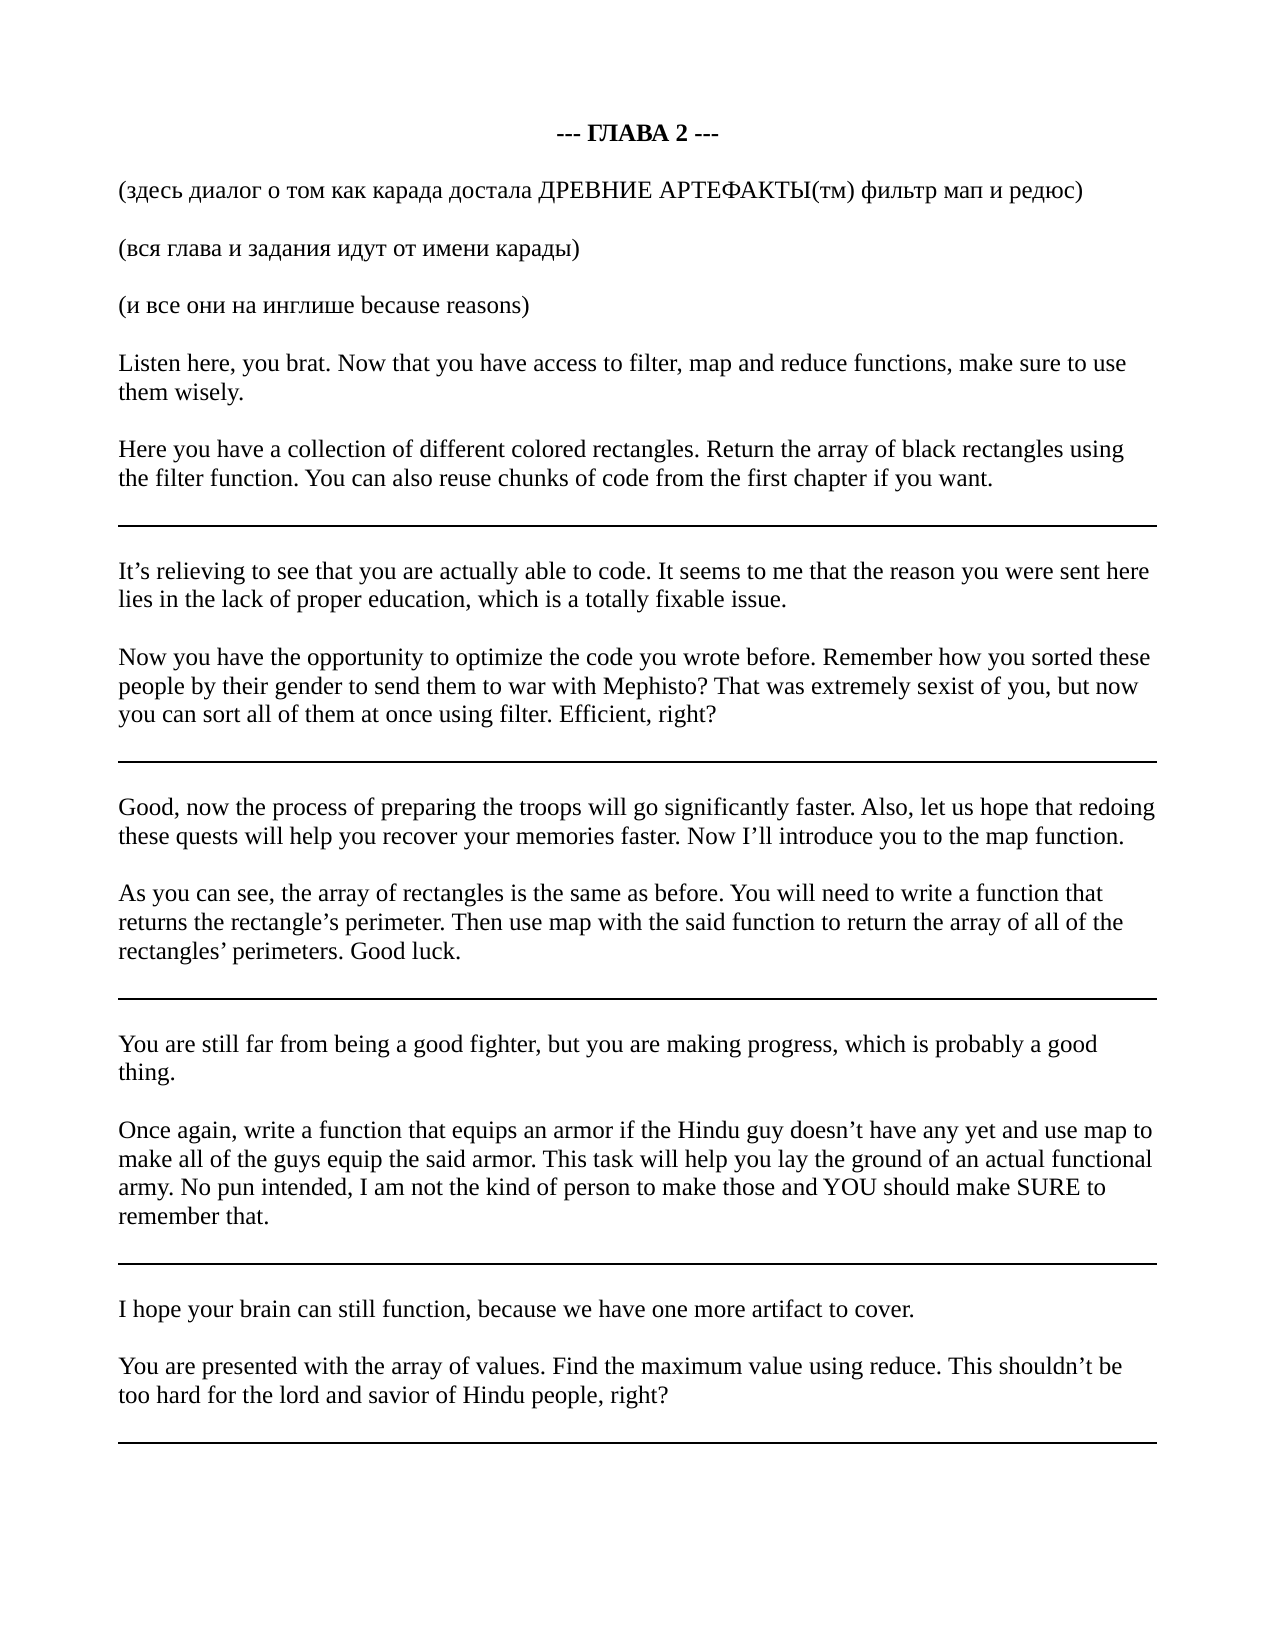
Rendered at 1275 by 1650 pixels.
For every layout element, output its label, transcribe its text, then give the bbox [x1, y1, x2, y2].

text (вся глава и задания идут от имени карады) [118, 233, 1157, 262]
text (и все они на инглише because reasons) [118, 291, 1157, 319]
text You are still far from being a good fighter, but you are making progress, which is probably a good thing. [118, 1029, 1157, 1086]
text You are presented with the array of values. Find the maximum value using reduce. This shouldn’t be too hard for the lord and savior of Hindu people, right? [118, 1351, 1157, 1409]
text Good, now the process of preparing the troops will go significantly faster. Also, let us hope that redoing these quests will help you recover your memories faster. Now I’ll introduce you to the map function. [118, 792, 1157, 850]
text --- ГЛАВА 2 --- [118, 118, 1157, 147]
text I hope your brain can still function, because we have one more artifact to cover. [118, 1294, 1157, 1323]
text Here you have a collection of different colored rectangles. Return the array of black rectangles using the filter function. You can also reuse chunks of code from the first chapter if you want. [118, 434, 1157, 492]
text (здесь диалог о том как карада достала ДРЕВНИЕ АРТЕФАКТЫ(тм) фильтр мап и редюс) [118, 176, 1157, 204]
text It’s relieving to see that you are actually able to code. It seems to me that the reason you were sent here lies in the lack of proper education, which is a totally fixable issue. [118, 556, 1157, 613]
text Once again, write a function that equips an armor if the Hindu guy doesn’t have any yet and use map to make all of the guys equip the said armor. This task will help you lay the ground of an actual functional army. No pun intended, I am not the kind of person to make those and YOU should make SURE to remember that. [118, 1115, 1157, 1230]
text Now you have the opportunity to optimize the code you wrote before. Remember how you sorted these people by their gender to send them to war with Mephisto? That was extremely sexist of you, but now you can sort all of them at once using filter. Efficient, right? [118, 642, 1157, 728]
text As you can see, the array of rectangles is the same as before. You will need to write a function that returns the rectangle’s perimeter. Then use map with the said function to return the array of all of the rectangles’ perimeters. Good luck. [118, 878, 1157, 965]
text Listen here, you brat. Now that you have access to filter, map and reduce functions, make sure to use them wisely. [118, 348, 1157, 406]
